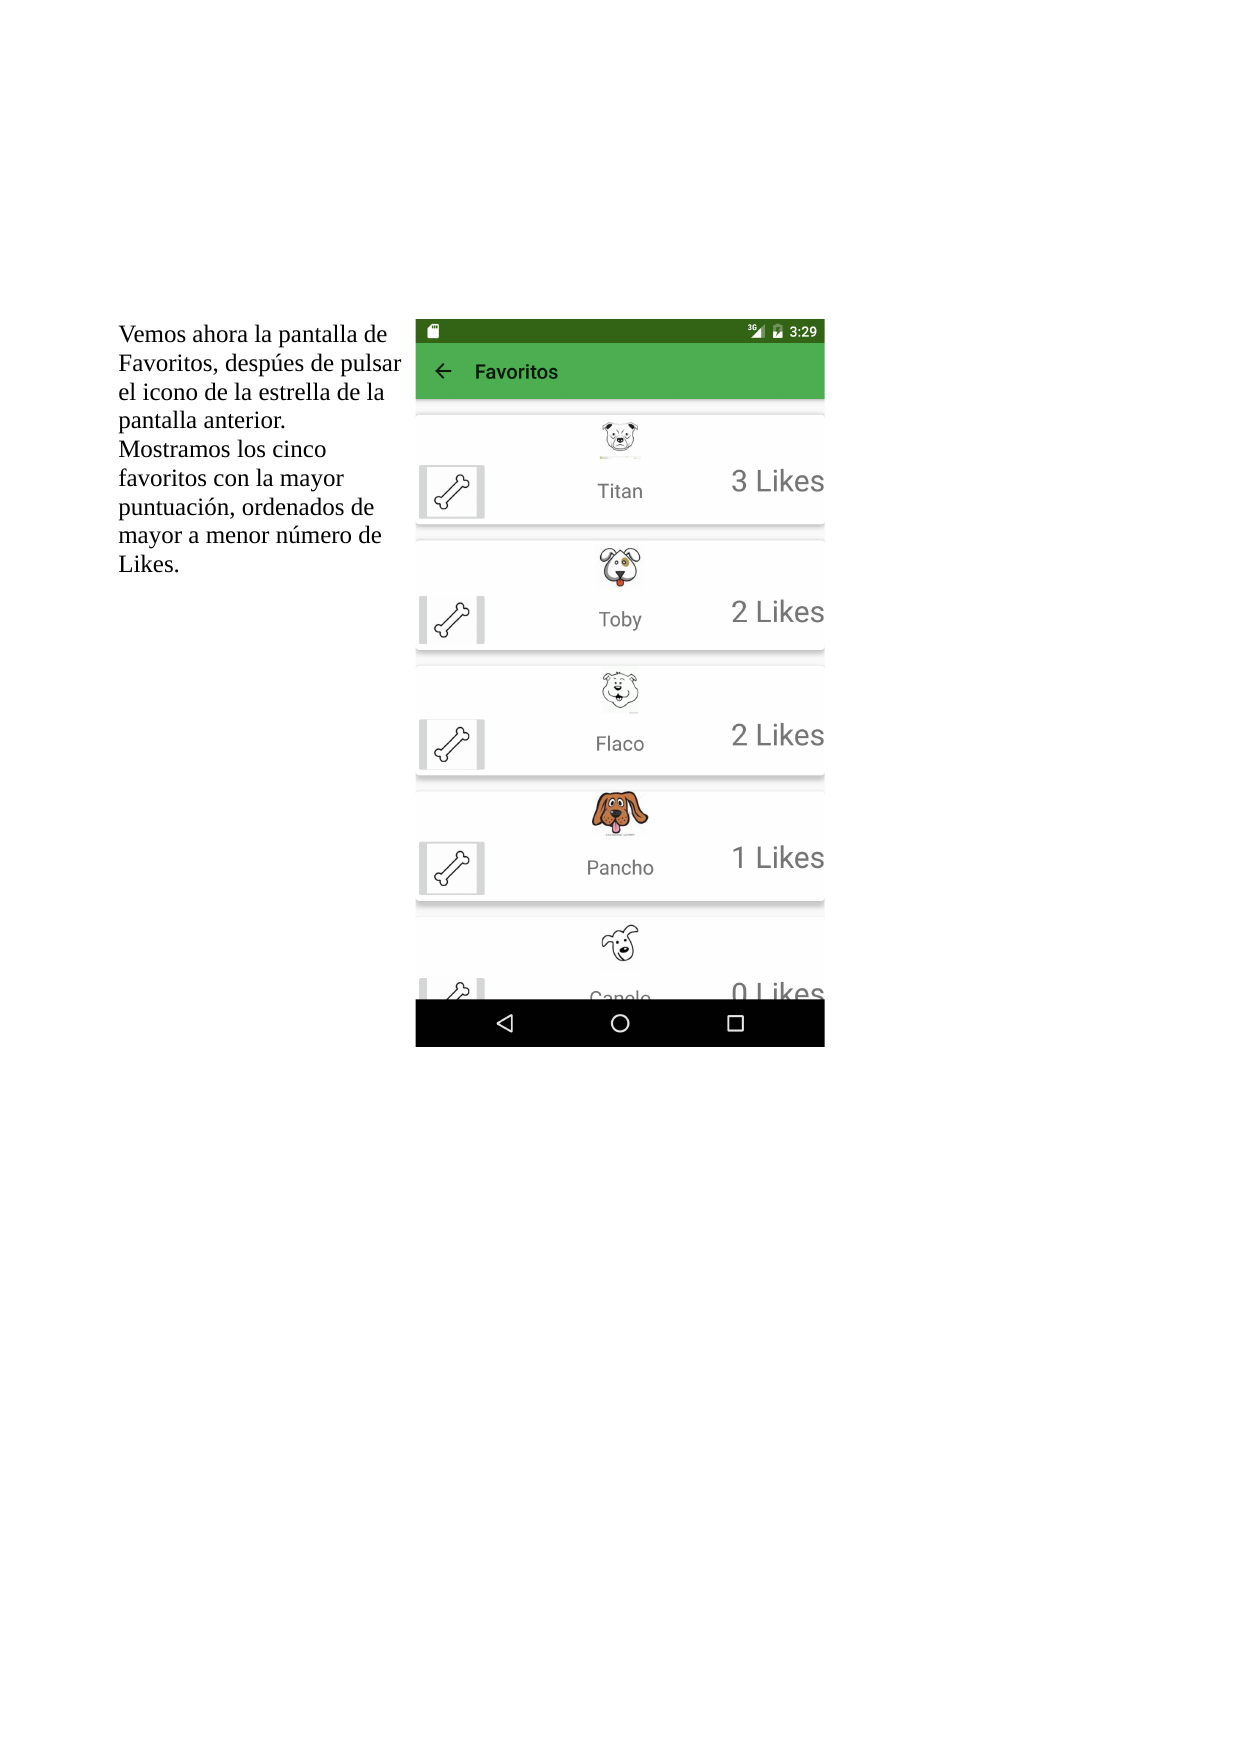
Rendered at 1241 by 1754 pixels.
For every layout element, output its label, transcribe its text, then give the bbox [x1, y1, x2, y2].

text [825, 434, 1122, 578]
text Vemos ahora la pantalla de Favoritos, despúes de pulsar el icono de la estrella de la pantalla anterior. [118, 319, 415, 434]
text [825, 319, 1122, 434]
picture [415, 319, 825, 1047]
text Mostramos los cinco favoritos con la mayor puntuación, ordenados de mayor a menor número de Likes. [118, 434, 415, 578]
